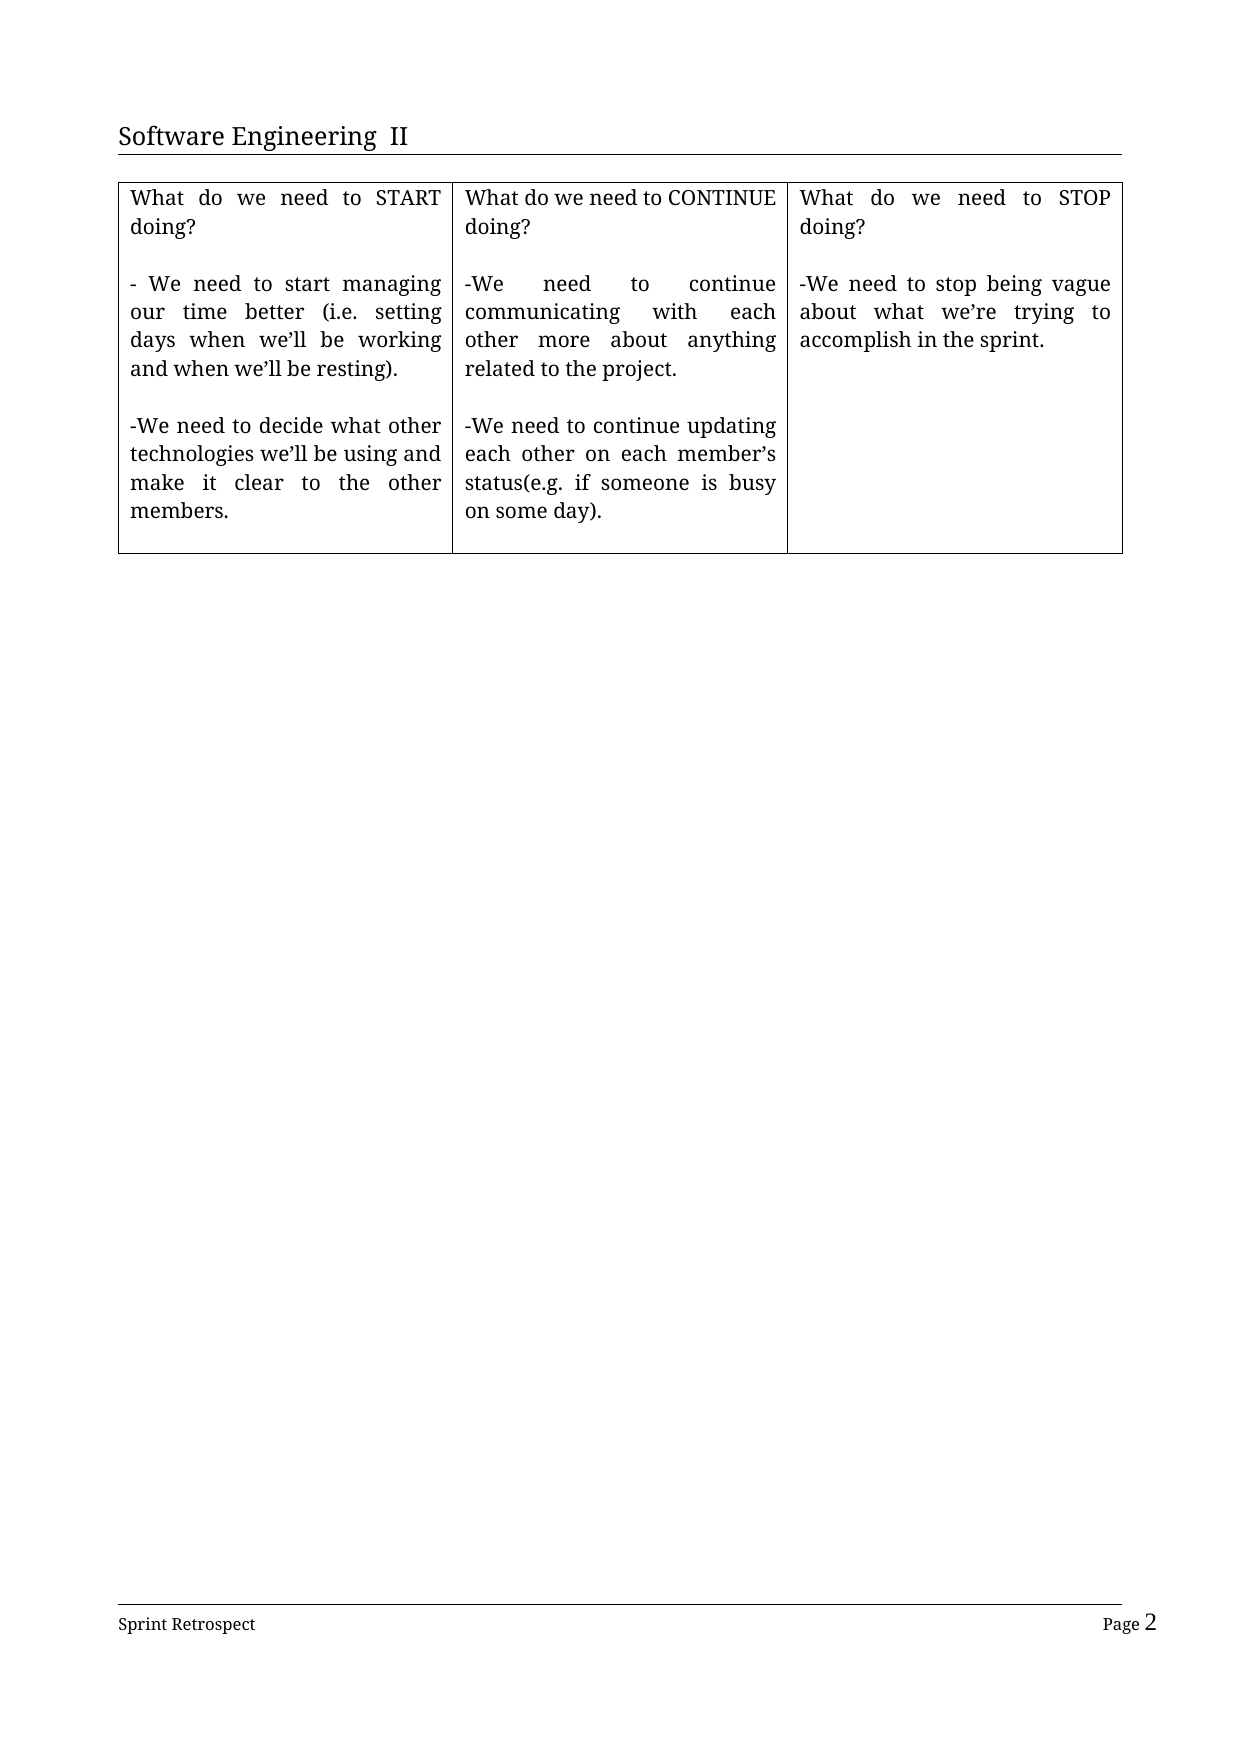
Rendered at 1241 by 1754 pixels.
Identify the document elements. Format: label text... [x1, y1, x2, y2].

table_header What do we need to CONTINUE doing? -We need to continue communicating with each other more about anything related to the project. -We need to continue updating each other on each member’s status(e.g. if someone is busy on some day). [453, 183, 787, 553]
table_header What do we need to START doing? - We need to start managing our time better (i.e. setting days when we’ll be working and when we’ll be resting). -We need to decide what other technologies we’ll be using and make it clear to the other members. [119, 183, 452, 553]
table_header What do we need to STOP doing? -We need to stop being vague about what we’re trying to accomplish in the sprint. [788, 183, 1122, 553]
